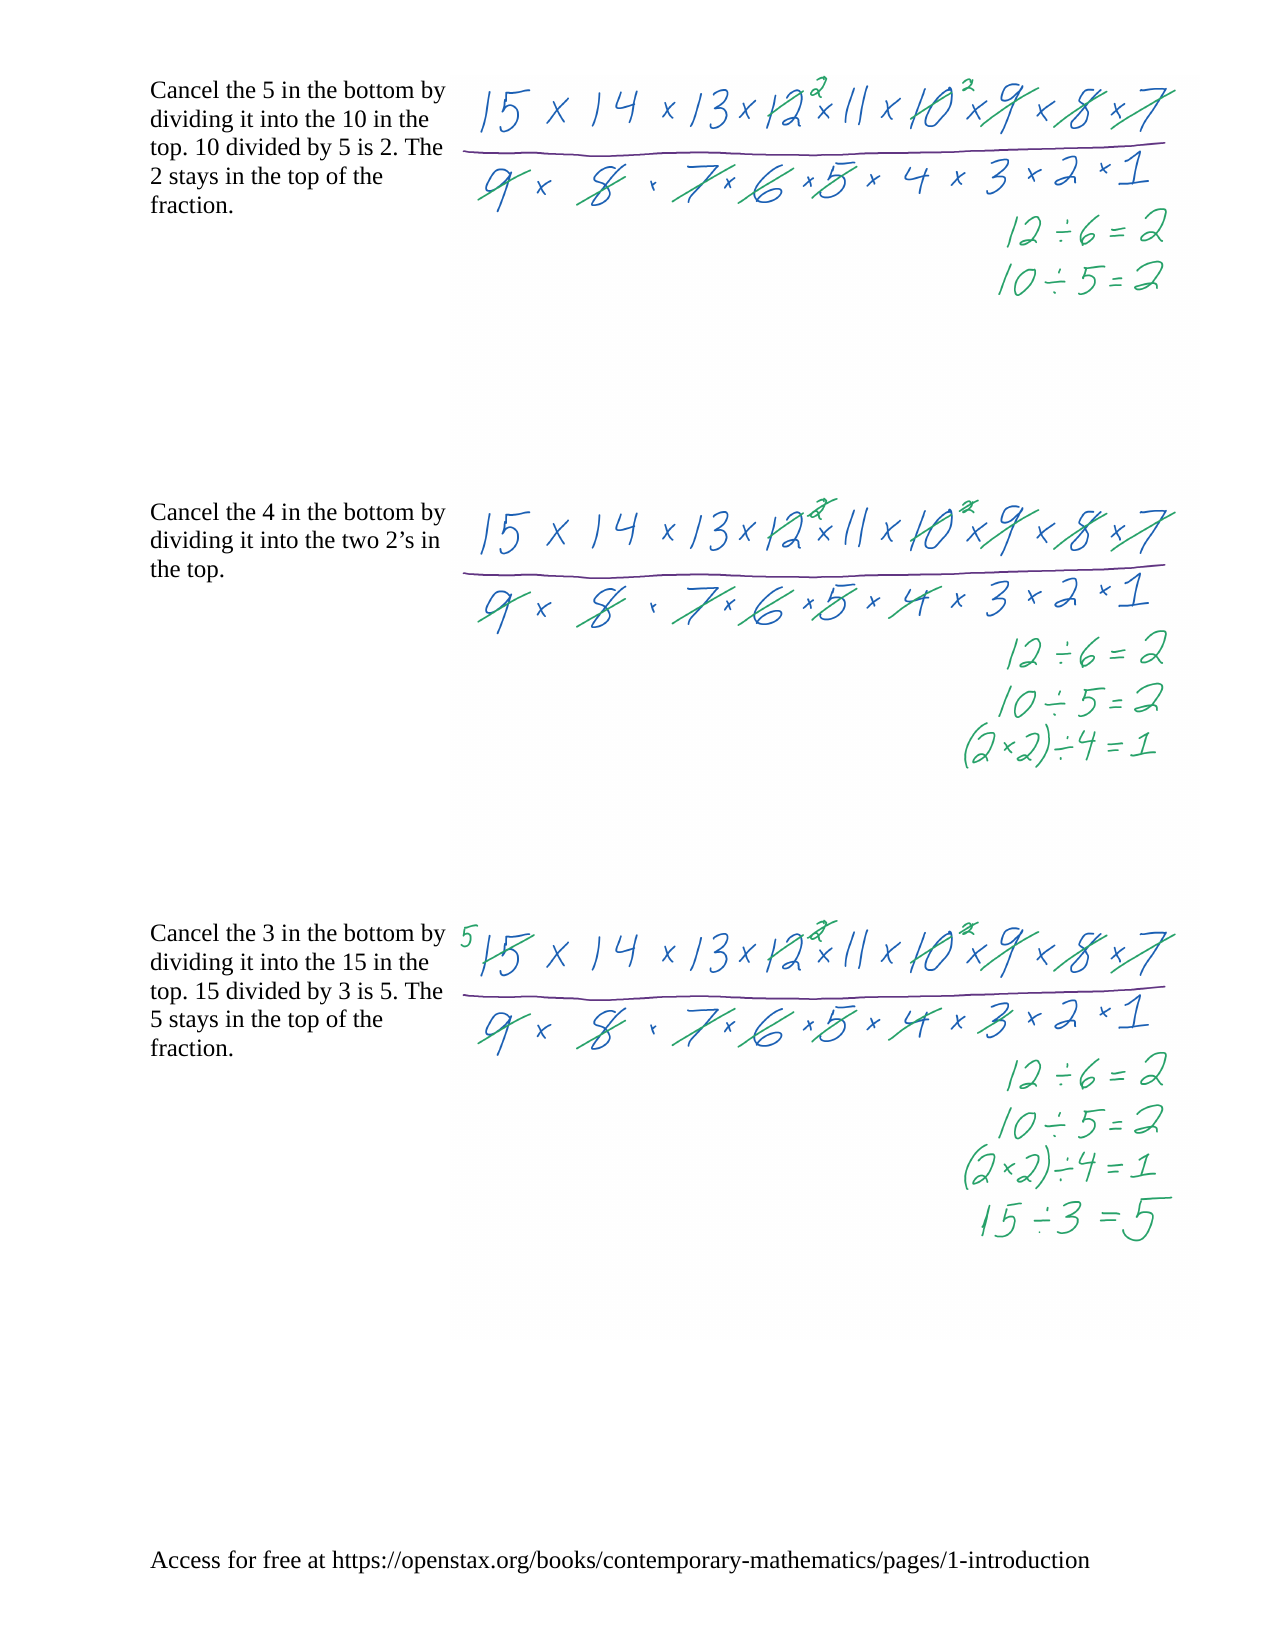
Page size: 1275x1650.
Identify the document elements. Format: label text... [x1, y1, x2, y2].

table_cell Cancel the 4 in the bottom by dividing it into the two 2’s in the top. [150, 497, 450, 918]
picture [450, 75, 1200, 1340]
table_cell Cancel the 5 in the bottom by dividing it into the 10 in the top. 10 divided by 5 is 2. The 2 stays in the top of the fraction. [150, 75, 450, 497]
table_cell Cancel the 3 in the bottom by dividing it into the 15 in the top. 15 divided by 3 is 5. The 5 stays in the top of the fraction. [150, 918, 450, 1340]
